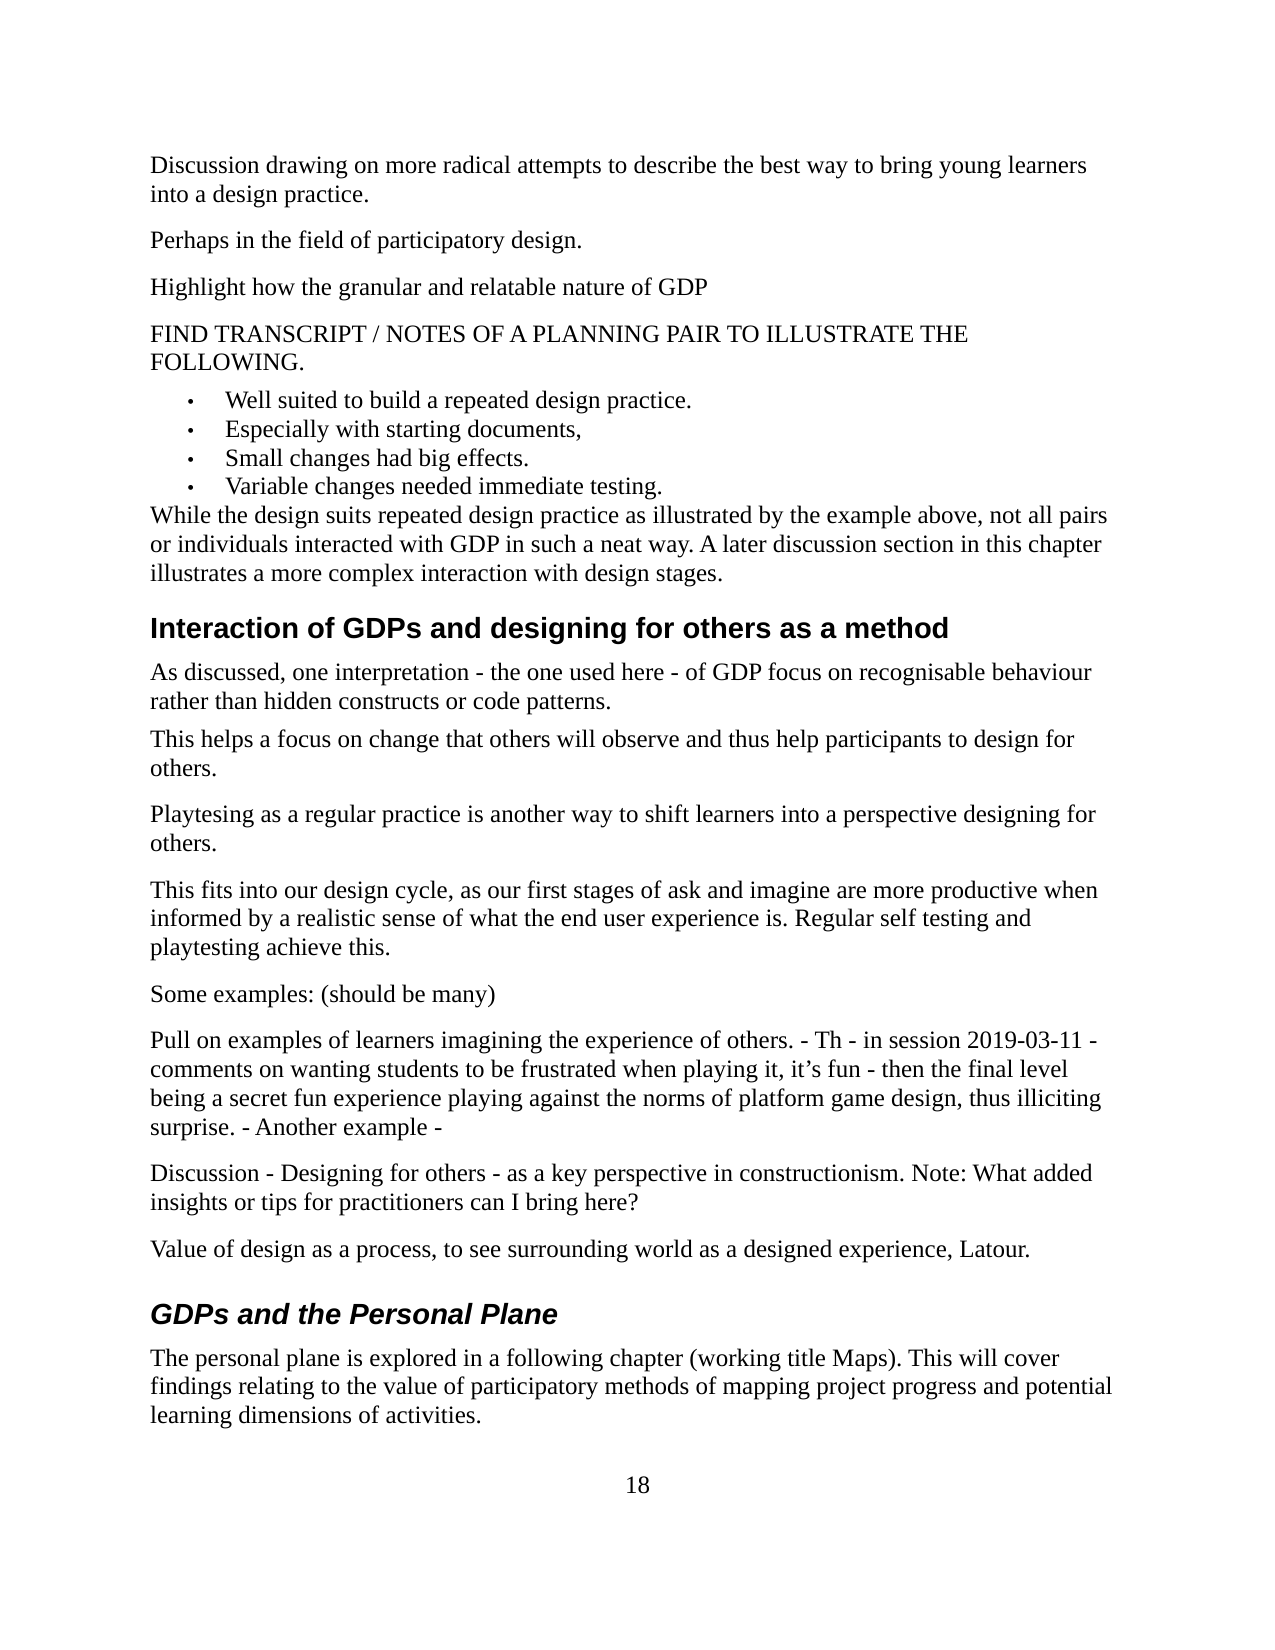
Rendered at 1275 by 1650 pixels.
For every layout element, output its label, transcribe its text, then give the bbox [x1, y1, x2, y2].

text Some examples: (should be many) [150, 979, 1125, 1008]
text As discussed, one interpretation - the one used here - of GDP focus on recognisable behaviour rather than hidden constructs or code patterns. [150, 657, 1125, 715]
text This helps a focus on change that others will observe and thus help participants to design for others. [150, 724, 1125, 781]
list Variable changes needed immediate testing. [187, 471, 1125, 500]
text FIND TRANSCRIPT / NOTES OF A PLANNING PAIR TO ILLUSTRATE THE FOLLOWING. [150, 319, 1125, 376]
text The personal plane is explored in a following chapter (working title Maps). This will cover findings relating to the value of participatory methods of mapping project progress and potential learning dimensions of activities. [150, 1343, 1125, 1429]
text Pull on examples of learners imagining the experience of others. - Th - in session 2019-03-11 - comments on wanting students to be frustrated when playing it, it’s fun - then the final level being a secret fun experience playing against the norms of platform game design, thus illiciting surprise. - Another example - [150, 1026, 1125, 1141]
text While the design suits repeated design practice as illustrated by the example above, not all pairs or individuals interacted with GDP in such a neat way. A later discussion section in this chapter illustrates a more complex interaction with design stages. [150, 500, 1125, 586]
text This fits into our design cycle, as our first stages of ask and imagine are more productive when informed by a realistic sense of what the end user experience is. Regular self testing and playtesting achieve this. [150, 875, 1125, 961]
list Especially with starting documents, [187, 414, 1125, 443]
list Small changes had big effects. [187, 443, 1125, 471]
text Playtesing as a regular practice is another way to shift learners into a perspective designing for others. [150, 799, 1125, 857]
text Discussion drawing on more radical attempts to describe the best way to bring young learners into a design practice. [150, 150, 1125, 207]
text Value of design as a process, to see surrounding world as a designed experience, Latour. [150, 1234, 1125, 1263]
subtitle GDPs and the Personal Plane [150, 1297, 1125, 1330]
subtitle Interaction of GDPs and designing for others as a method [150, 611, 1125, 645]
text Perhaps in the field of participatory design. [150, 225, 1125, 254]
text Highlight how the granular and relatable nature of GDP [150, 272, 1125, 301]
list Well suited to build a repeated design practice. [187, 385, 1125, 414]
text Discussion - Designing for others - as a key perspective in constructionism. Note: What added insights or tips for practitioners can I bring here? [150, 1158, 1125, 1216]
